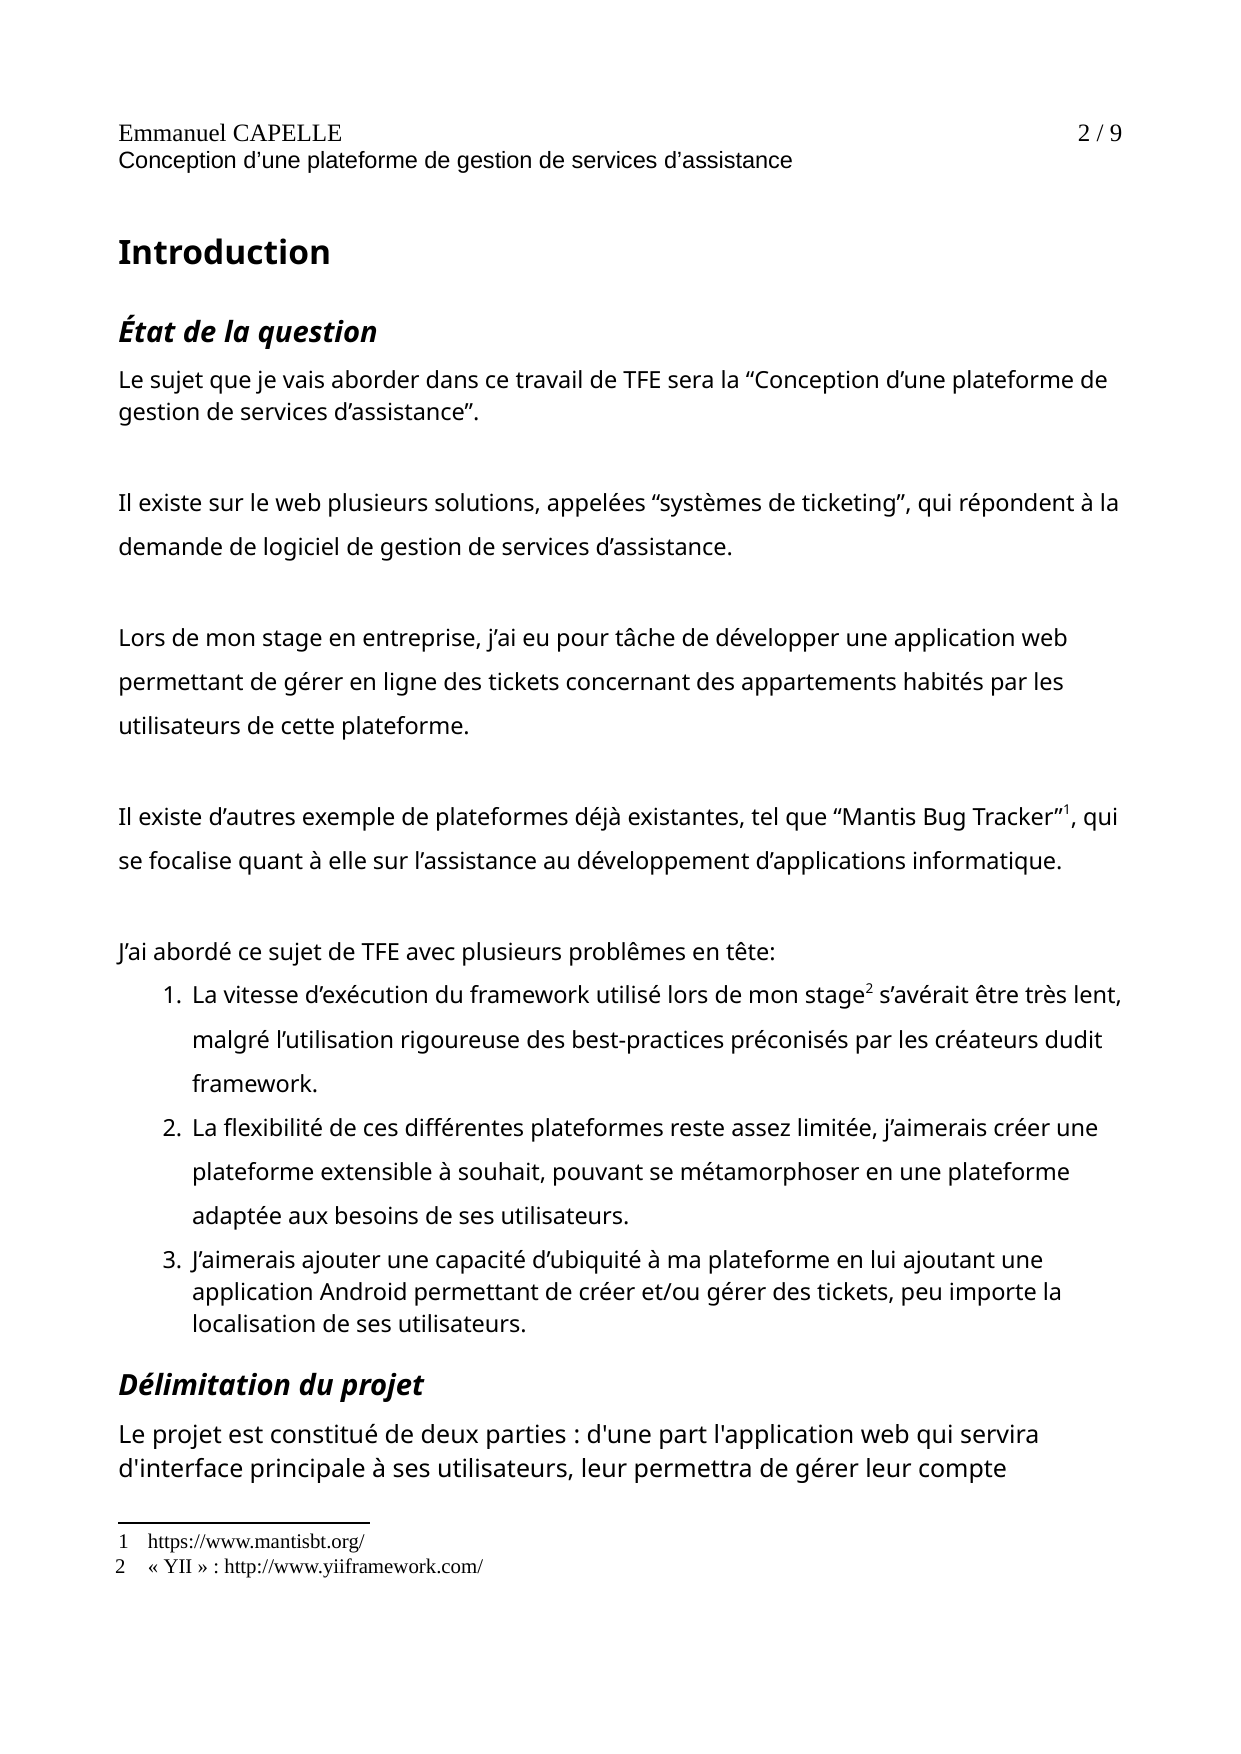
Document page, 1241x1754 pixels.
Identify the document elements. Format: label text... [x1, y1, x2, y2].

list La vitesse d’exécution du framework utilisé lors de mon stage s’avérait être très lent, malgré l’utilisation rigoureuse des best-practices préconisés par les créateurs dudit framework. [162, 979, 1122, 1099]
text J’ai abordé ce sujet de TFE avec plusieurs problêmes en tête: [118, 935, 1122, 967]
text https://www.mantisbt.org/ [118, 1529, 1122, 1553]
subtitle État de la question [118, 311, 1122, 351]
subtitle Délimitation du projet [118, 1364, 1122, 1404]
text Il existe sur le web plusieurs solutions, appelées “systèmes de ticketing”, qui répondent à la demande de logiciel de gestion de services d’assistance. [118, 487, 1122, 563]
list « YII » : http://www.yiiframework.com/ [115, 1553, 1122, 1578]
list J’aimerais ajouter une capacité d’ubiquité à ma plateforme en lui ajoutant une application Android permettant de créer et/ou gérer des tickets, peu importe la localisation de ses utilisateurs. [162, 1243, 1122, 1339]
text Le sujet que je vais aborder dans ce travail de TFE sera la “Conception d’une plateforme de gestion de services d’assistance”. [118, 364, 1122, 428]
subtitle Introduction [118, 228, 1122, 274]
text Le projet est constitué de deux parties : d'une part l'application web qui servira d'interface principale à ses utilisateurs, leur permettra de gérer leur compte [118, 1416, 1122, 1484]
text Lors de mon stage en entreprise, j’ai eu pour tâche de développer une application web permettant de gérer en ligne des tickets concernant des appartements habités par les utilisateurs de cette plateforme. [118, 621, 1122, 741]
text Il existe d’autres exemple de plateformes déjà existantes, tel que “Mantis Bug Tracker”, qui se focalise quant à elle sur l’assistance au développement d’applications informatique. [118, 800, 1122, 876]
list La flexibilité de ces différentes plateformes reste assez limitée, j’aimerais créer une plateforme extensible à souhait, pouvant se métamorphoser en une plateforme adaptée aux besoins de ses utilisateurs. [162, 1111, 1122, 1231]
